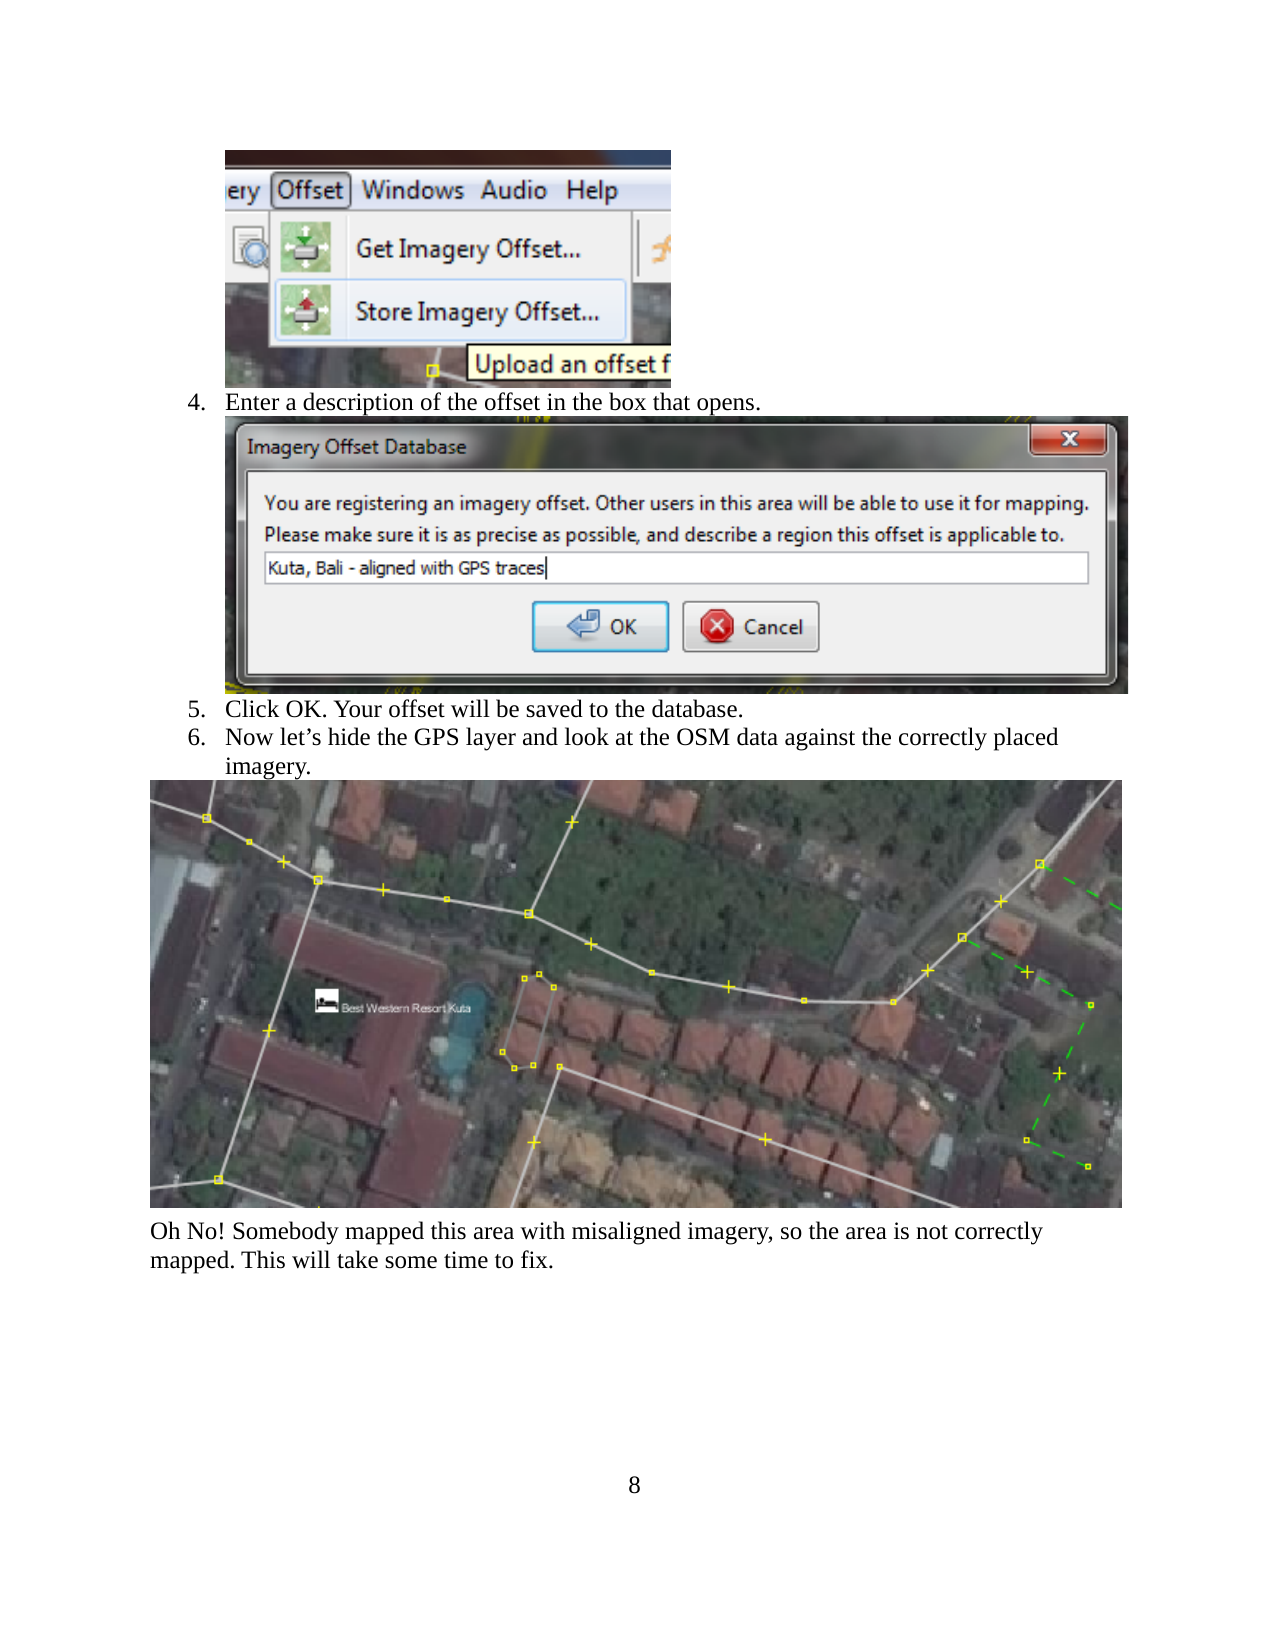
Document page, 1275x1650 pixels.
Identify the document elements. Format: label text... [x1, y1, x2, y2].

picture [225, 150, 671, 388]
list [671, 150, 1125, 387]
text Oh No! Somebody mapped this area with misaligned imagery, so the area is not correctly mapped. This will take some time to fix. [150, 1216, 1125, 1274]
list [187, 150, 225, 387]
list Enter a description of the offset in the box that opens. [187, 387, 1125, 694]
picture [150, 780, 1122, 1208]
list Now let’s hide the GPS layer and look at the OSM data against the correctly placed imagery. [187, 722, 1125, 780]
list Click OK. Your offset will be saved to the database. [187, 694, 1125, 722]
picture [225, 416, 1129, 694]
